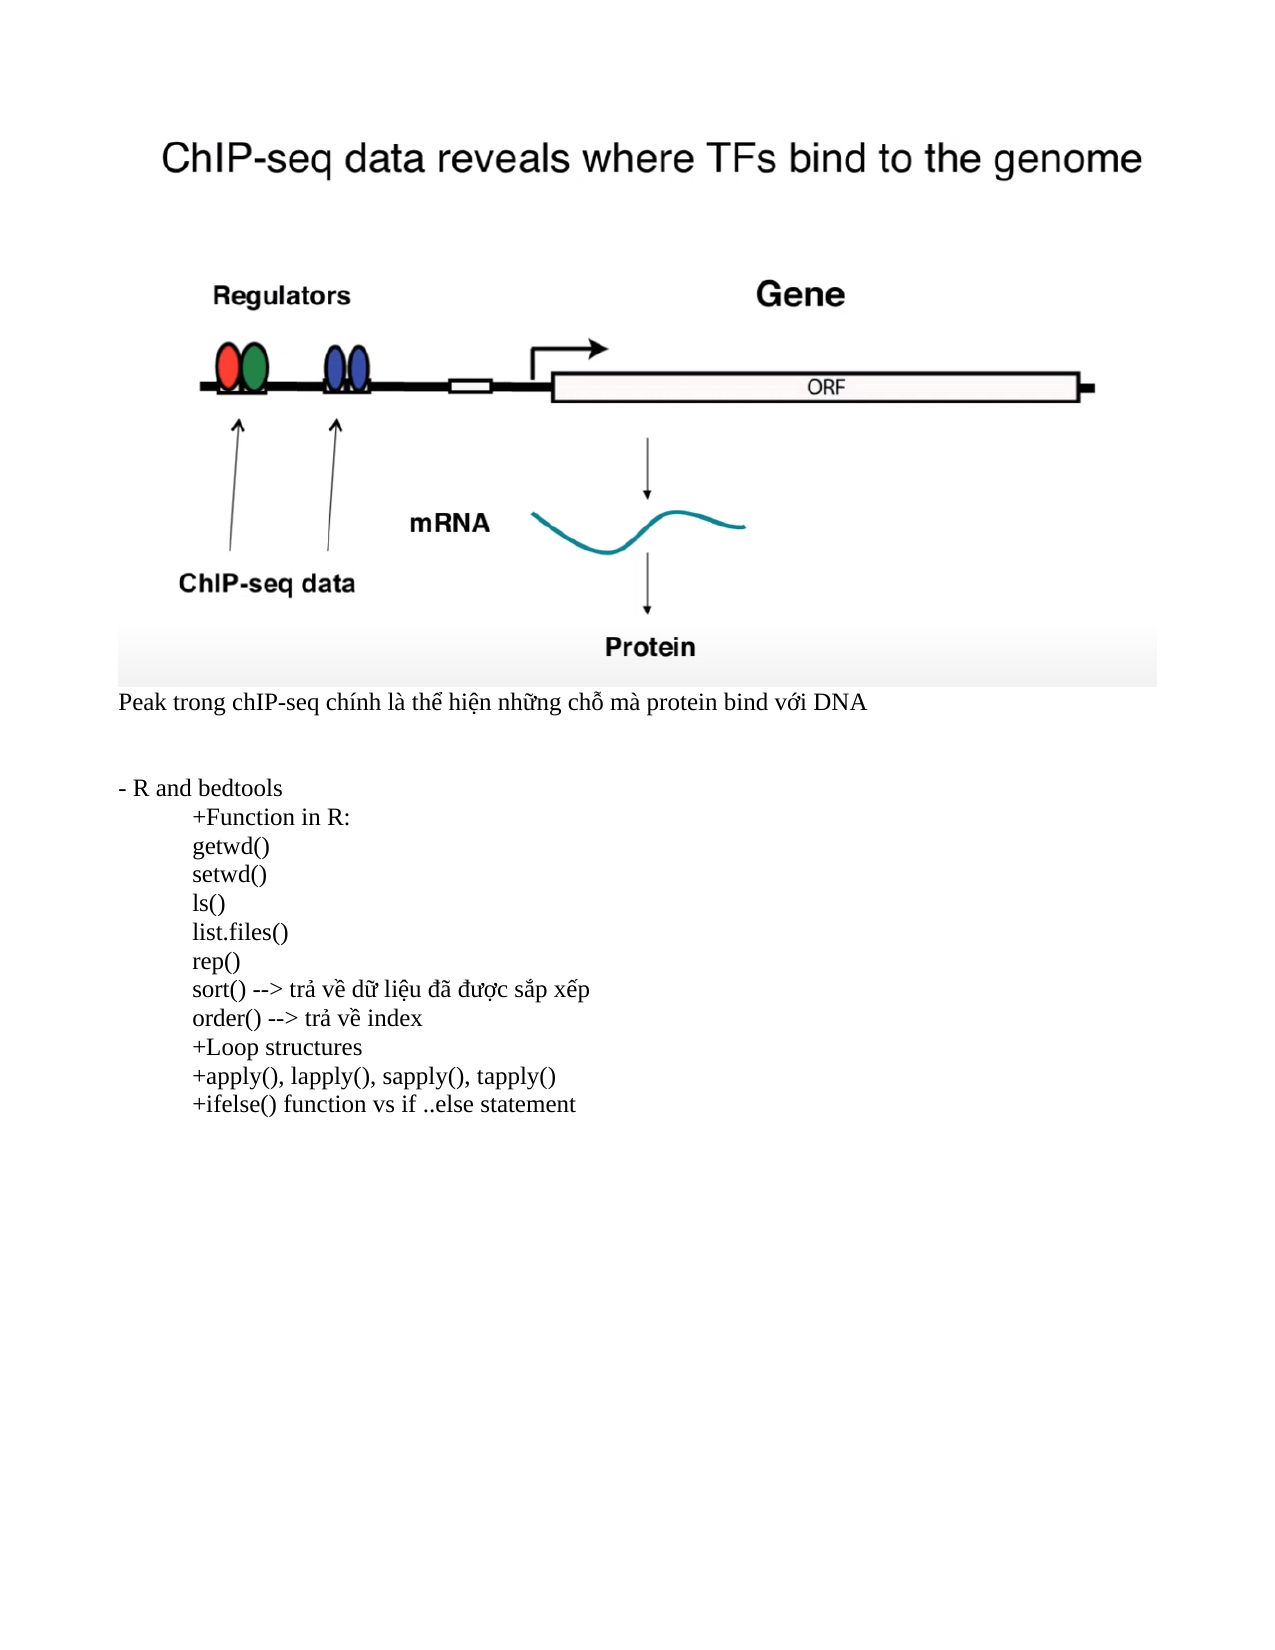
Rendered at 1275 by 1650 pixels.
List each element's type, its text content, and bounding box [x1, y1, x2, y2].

text getwd() [118, 831, 1157, 859]
text Peak trong chIP-seq chính là thể hiện những chỗ mà protein bind với DNA [118, 687, 1157, 716]
text ls() [118, 888, 1157, 917]
text - R and bedtools [118, 773, 1157, 802]
picture [118, 118, 1157, 687]
text setwd() [118, 859, 1157, 888]
text +apply(), lapply(), sapply(), tapply() [118, 1061, 1157, 1089]
text order() --> trả về index [118, 1003, 1157, 1032]
text +Function in R: [118, 802, 1157, 831]
text +Loop structures [118, 1032, 1157, 1061]
text +ifelse() function vs if ..else statement [118, 1089, 1157, 1118]
text sort() --> trả về dữ liệu đã được sắp xếp [118, 974, 1157, 1003]
text rep() [118, 946, 1157, 974]
text list.files() [118, 917, 1157, 946]
